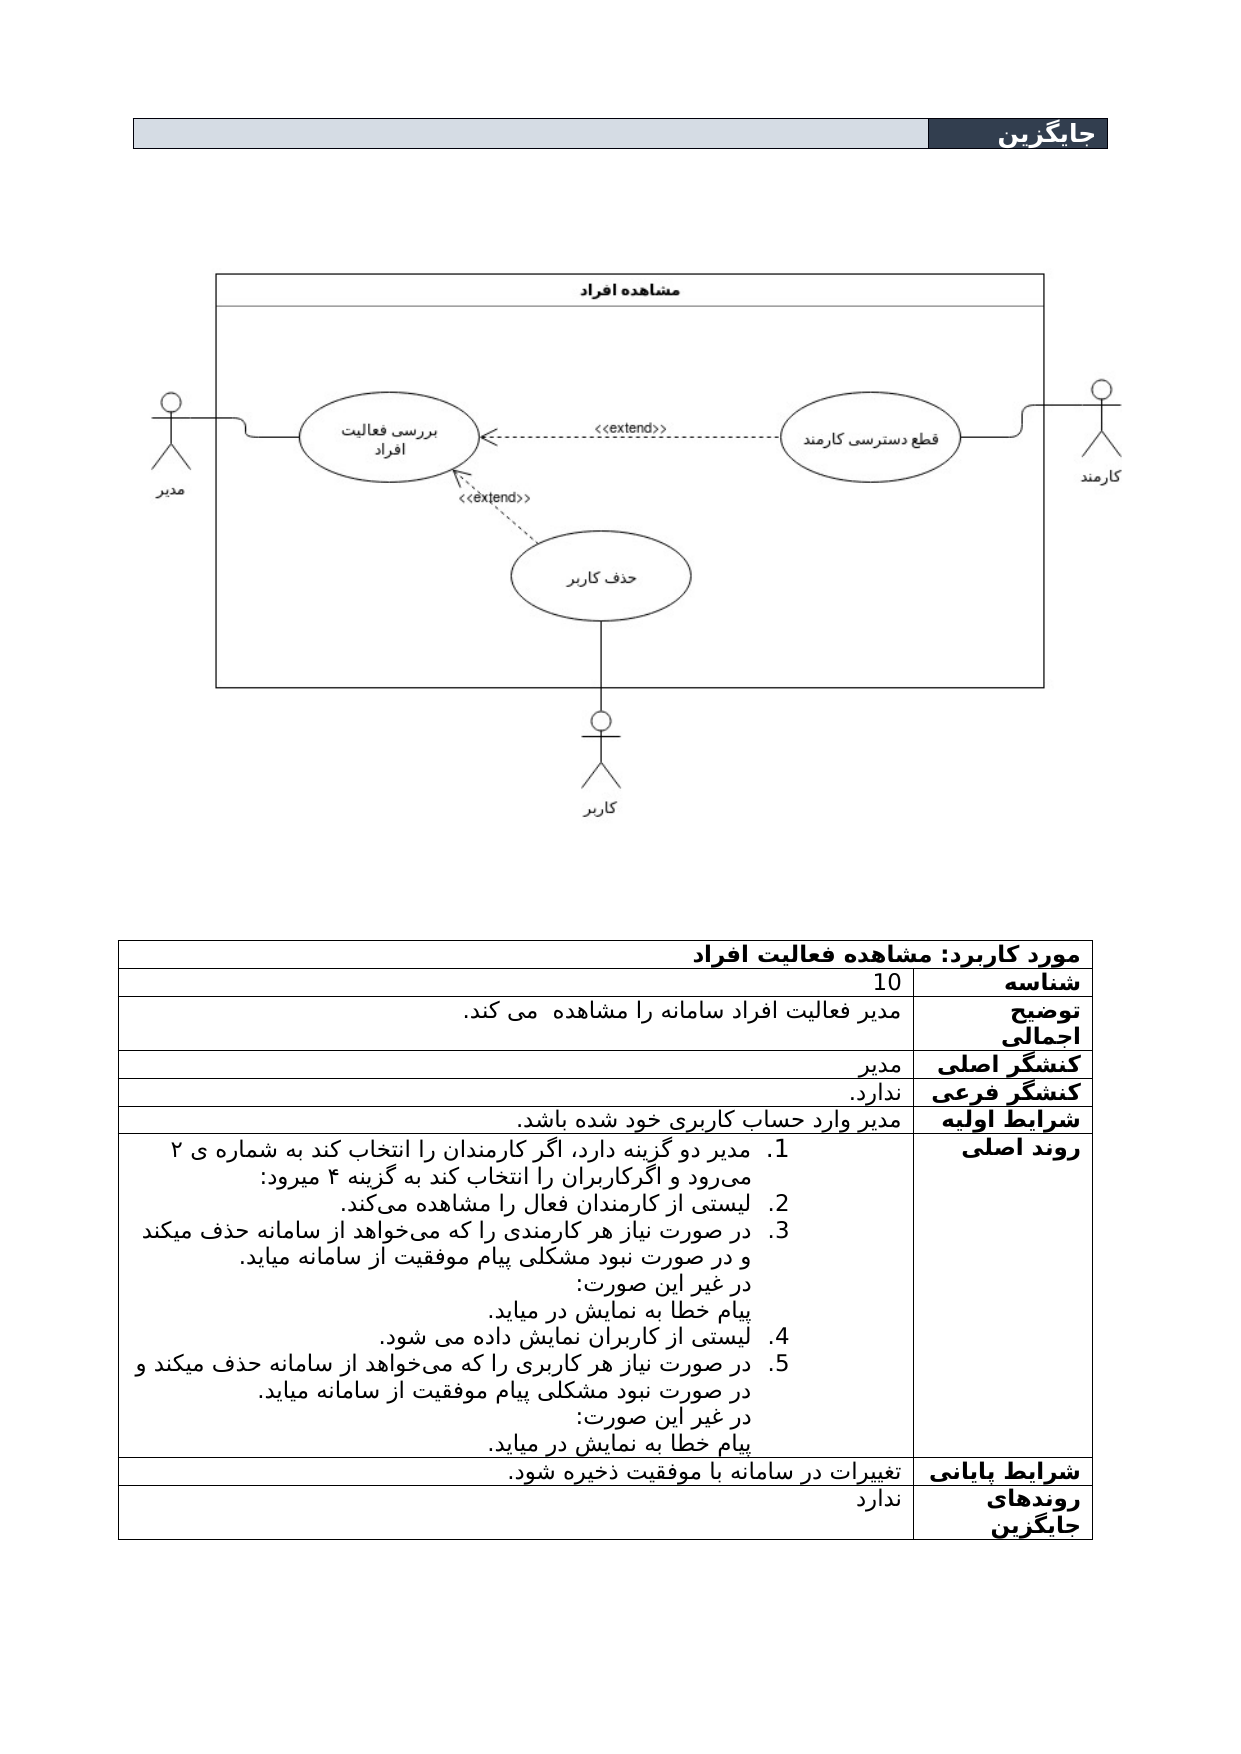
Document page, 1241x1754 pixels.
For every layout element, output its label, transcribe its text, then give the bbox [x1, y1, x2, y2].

table_cell مدیر فعالیت افراد سامانه را مشاهده می کند. [119, 997, 913, 1050]
table_cell مدیر دو گزینه دارد، اگر کارمندان را انتخاب کند به شماره ی ۲ می‌رود و اگرکاربران را انتخاب کند به گزینه ۴ میرود: لیستی از کارمندان فعال را مشاهده می‌کند. در صورت نیاز هر کارمندی را که می‌خواهد از سامانه حذف میکند و در صورت نبود مشکلی پیام موفقیت از سامانه میاید. در غیر این صورت: پیام خطا به نمایش در میاید. لیستی از کاربران نمایش داده می شود. در صورت نیاز هر کاربری را که می‌خواهد از سامانه حذف میکند و در صورت نبود مشکلی پیام موفقیت از سامانه میاید. در غیر این صورت: پیام خطا به نمایش در میاید. [119, 1134, 913, 1457]
table_cell شرایط اولیه [914, 1107, 1092, 1133]
table_cell مدیر [119, 1051, 913, 1078]
table_cell تغییرات در سامانه با موفقیت ذخیره شود. [119, 1458, 913, 1484]
table_cell ندارد. [119, 1079, 913, 1106]
table_cell کنشگر فرعی [914, 1079, 1092, 1106]
table_cell جایگزین [929, 119, 1107, 148]
table_cell [134, 119, 928, 148]
table_cell شناسه [914, 969, 1092, 996]
table_cell روند اصلی [914, 1134, 1092, 1457]
table_cell 10 [119, 969, 913, 996]
picture [118, 235, 1123, 826]
table_cell مدیر وارد حساب کاربری خود شده باشد. [119, 1107, 913, 1133]
table_cell ندارد [119, 1486, 913, 1539]
table_cell توضیح اجمالی [914, 997, 1092, 1050]
table_cell روندهای جایگزین [914, 1486, 1092, 1539]
table_cell کنشگر اصلی [914, 1051, 1092, 1078]
table_header مورد کاربرد: مشاهده فعالیت افراد [119, 941, 1092, 968]
table_cell شرایط پایانی [914, 1458, 1092, 1484]
